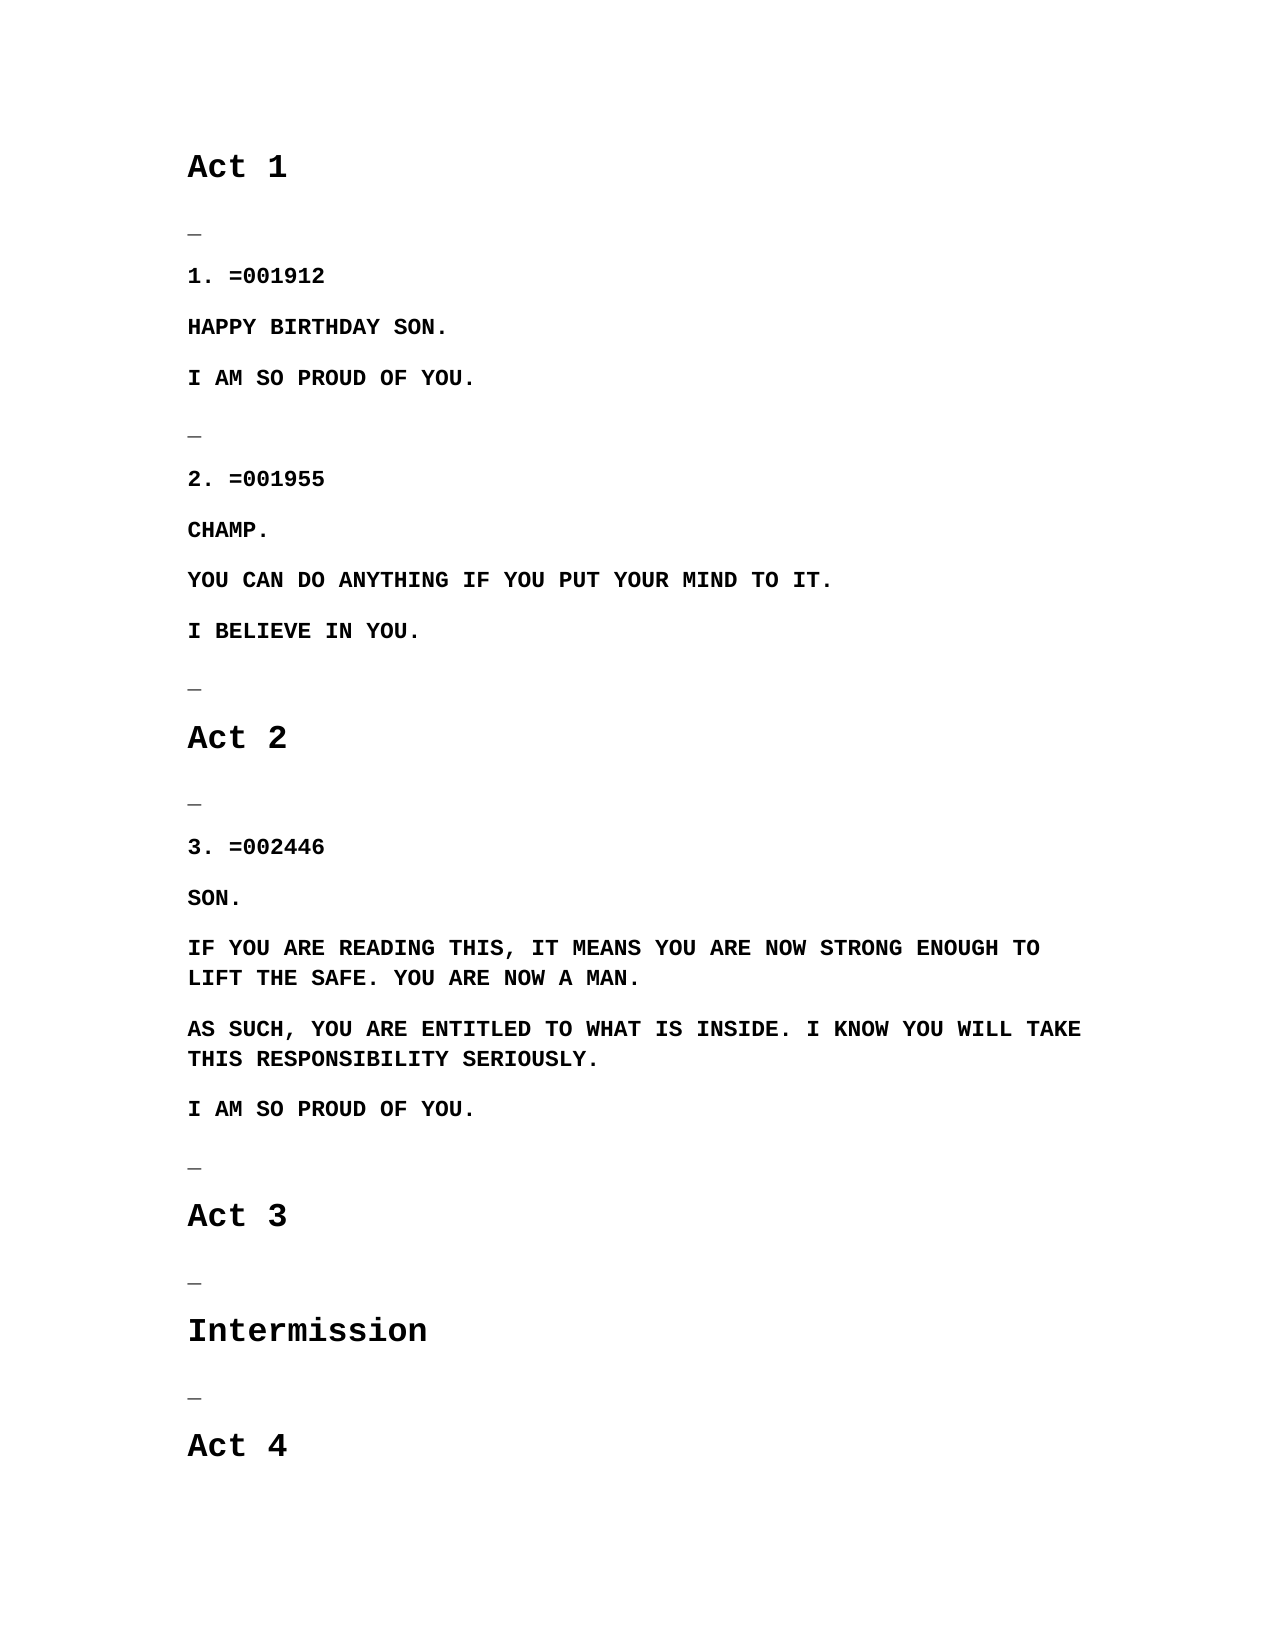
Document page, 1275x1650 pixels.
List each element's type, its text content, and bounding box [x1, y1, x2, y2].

text IF YOU ARE READING THIS, IT MEANS YOU ARE NOW STRONG ENOUGH TO LIFT THE SAFE. YOU ARE NOW A MAN. [187, 937, 1087, 992]
text CHAMP. [187, 518, 1087, 544]
text 1. =001912 [187, 265, 1087, 291]
text _ [187, 670, 1087, 696]
text Act 2 [187, 721, 1087, 758]
text _ [187, 214, 1087, 240]
text Act 4 [187, 1428, 1087, 1466]
text SON. [187, 886, 1087, 912]
text 3. =002446 [187, 835, 1087, 861]
text HAPPY BIRTHDAY SON. [187, 316, 1087, 341]
text I AM SO PROUD OF YOU. [187, 366, 1087, 392]
text AS SUCH, YOU ARE ENTITLED TO WHAT IS INSIDE. I KNOW YOU WILL TAKE THIS RESPONSIBILITY SERIOUSLY. [187, 1017, 1087, 1073]
text _ [187, 1263, 1087, 1289]
text Intermission [187, 1314, 1087, 1351]
text _ [187, 1148, 1087, 1174]
text YOU CAN DO ANYTHING IF YOU PUT YOUR MIND TO IT. [187, 569, 1087, 594]
text _ [187, 417, 1087, 443]
text I AM SO PROUD OF YOU. [187, 1097, 1087, 1123]
text 2. =001955 [187, 467, 1087, 493]
text _ [187, 785, 1087, 811]
text Act 1 [187, 150, 1087, 188]
text I BELIEVE IN YOU. [187, 619, 1087, 645]
text _ [187, 1378, 1087, 1404]
text Act 3 [187, 1199, 1087, 1237]
